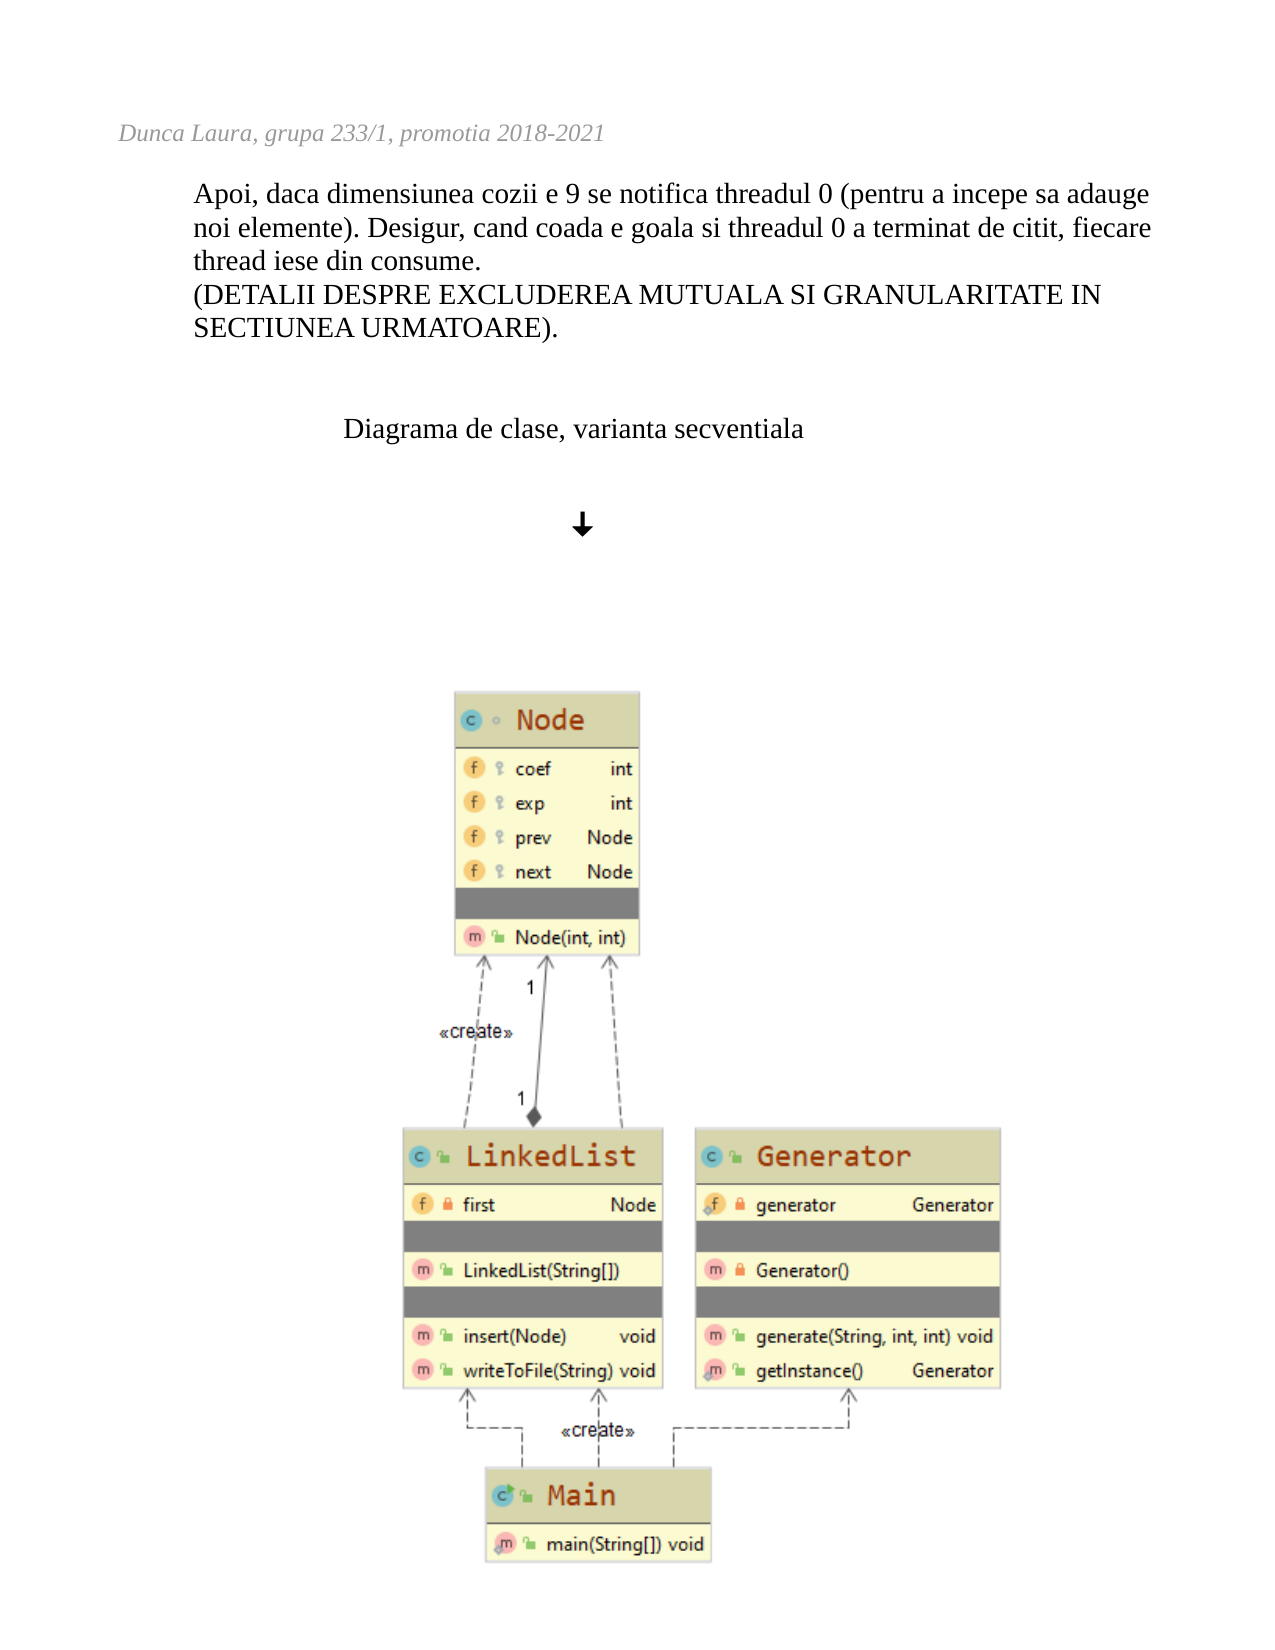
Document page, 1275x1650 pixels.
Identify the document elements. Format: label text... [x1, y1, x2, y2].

text Diagrama de clase, varianta secventiala [118, 411, 1157, 445]
list (DETALII DESPRE EXCLUDEREA MUTUALA SI GRANULARITATE IN SECTIUNEA URMATOARE). [156, 277, 1157, 344]
text ꜜ [118, 512, 1157, 579]
picture [170, 627, 1067, 1626]
list Apoi, daca dimensiunea cozii e 9 se notifica threadul 0 (pentru a incepe sa adauge noi elemente). Desigur, cand coada e goala si threadul 0 a terminat de citit, fiecare thread iese din consume. [156, 176, 1157, 277]
